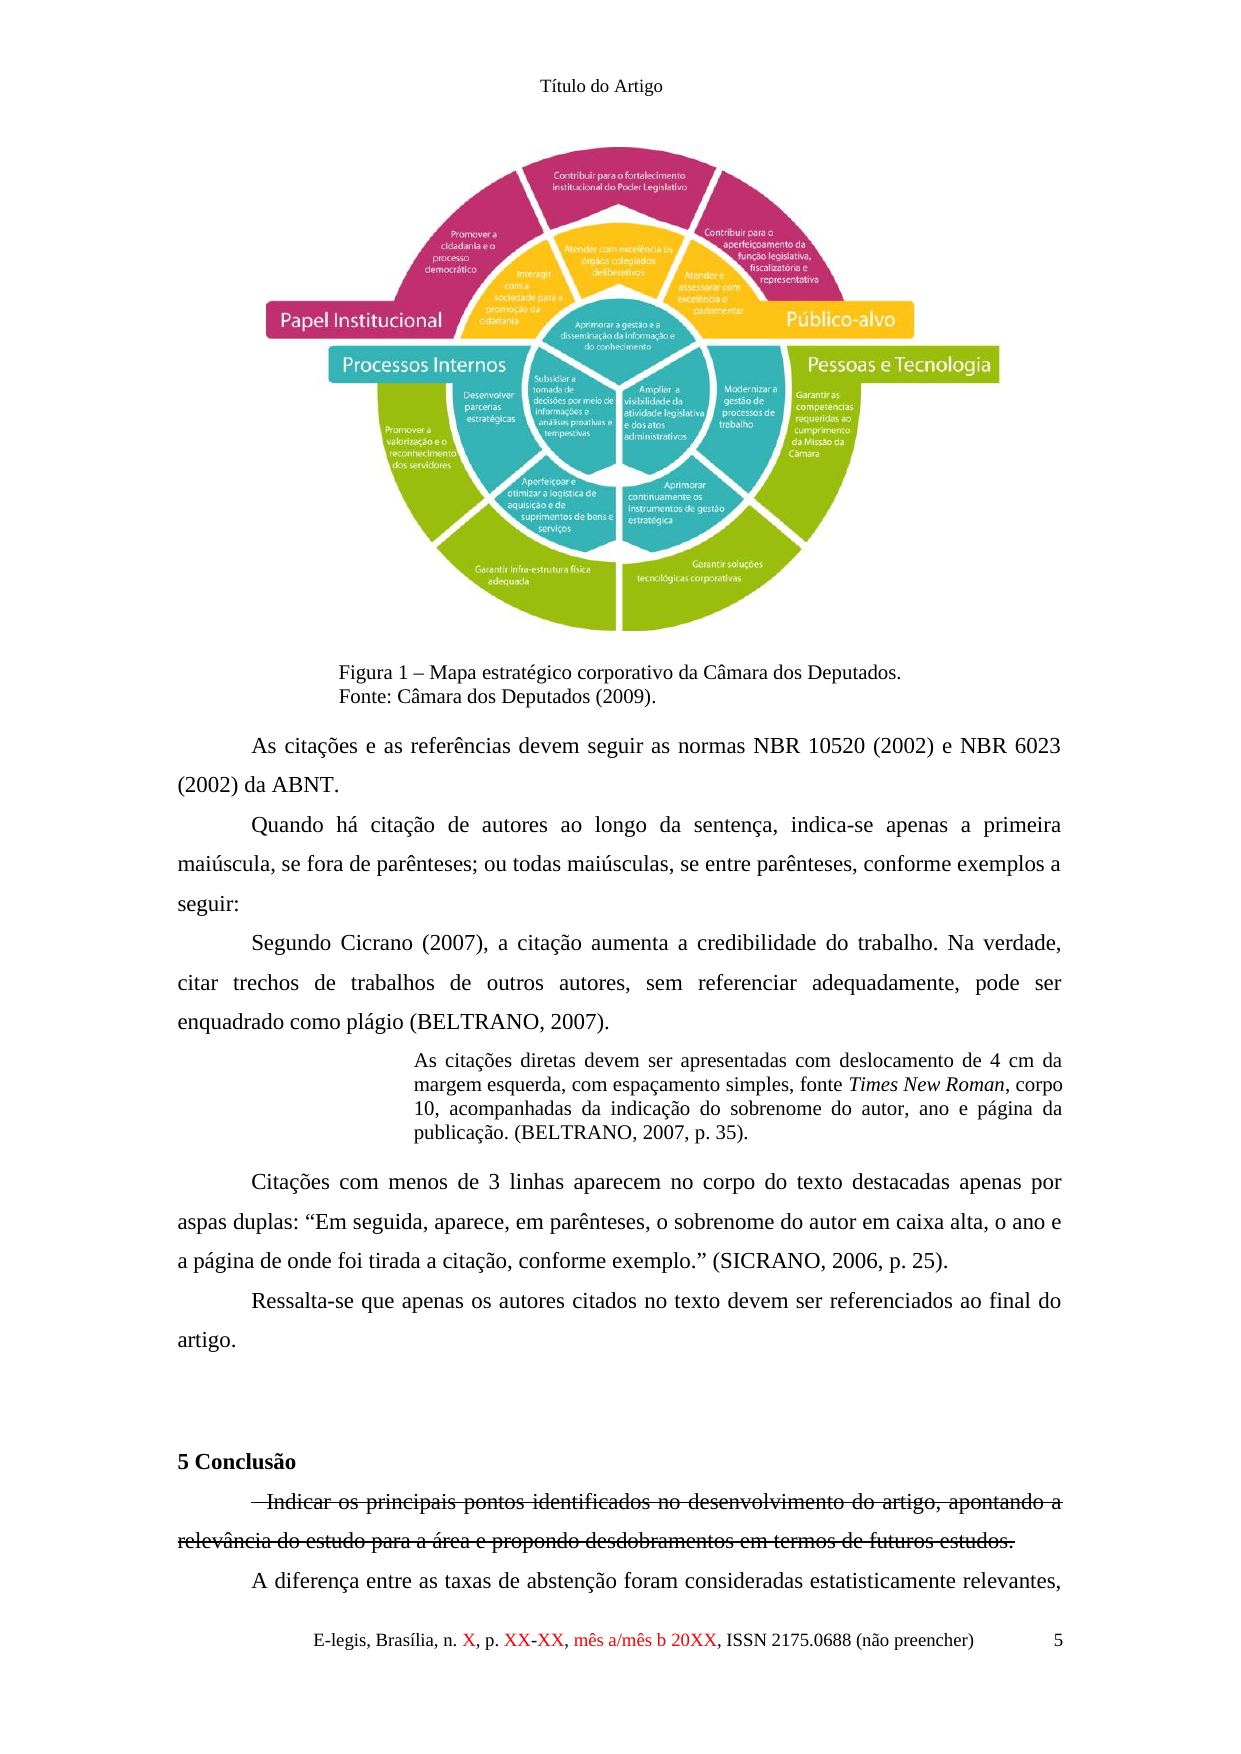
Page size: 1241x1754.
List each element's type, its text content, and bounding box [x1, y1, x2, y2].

subtitle 5 Conclusão [177, 1448, 1063, 1474]
text Segundo Cicrano (2007), a citação aumenta a credibilidade do trabalho. Na verdade, citar trechos de trabalhos de outros autores, sem referenciar adequadamente, pode ser enquadrado como plágio (BELTRANO, 2007). [177, 929, 1063, 1035]
text Indicar os principais pontos identificados no desenvolvimento do artigo, apontando a relevância do estudo para a área e propondo desdobramentos em termos de futuros estudos. [177, 1488, 1063, 1553]
text Ressalta-se que apenas os autores citados no texto devem ser referenciados ao final do artigo. [177, 1287, 1063, 1352]
text Quando há citação de autores ao longo da sentença, indica-se apenas a primeira maiúscula, se fora de parênteses; ou todas maiúsculas, se entre parênteses, conforme exemplos a seguir: [177, 811, 1063, 916]
text As citações e as referências devem seguir as normas NBR 10520 (2002) e NBR 6023 (2002) da ABNT. [177, 732, 1063, 798]
text Citações com menos de 3 linhas aparecem no corpo do texto destacadas apenas por aspas duplas: “Em seguida, aparece, em parênteses, o sobrenome do autor em caixa alta, o ano e a página de onde foi tirada a citação, conforme exemplo.” (SICRANO, 2006, p. 25). [177, 1168, 1063, 1273]
text Figura 1 – Mapa estratégico corporativo da Câmara dos Deputados. [177, 660, 1063, 684]
text As citações diretas devem ser apresentadas com deslocamento de 4 cm da margem esquerda, com espaçamento simples, fonte Times New Roman, corpo 10, acompanhadas da indicação do sobrenome do autor, ano e página da publicação. (BELTRANO, 2007, p. 35). [413, 1048, 1063, 1144]
text A diferença entre as taxas de abstenção foram consideradas estatisticamente relevantes, [177, 1567, 1063, 1593]
text Fonte: Câmara dos Deputados (2009). [177, 684, 1063, 708]
picture [266, 147, 1002, 631]
